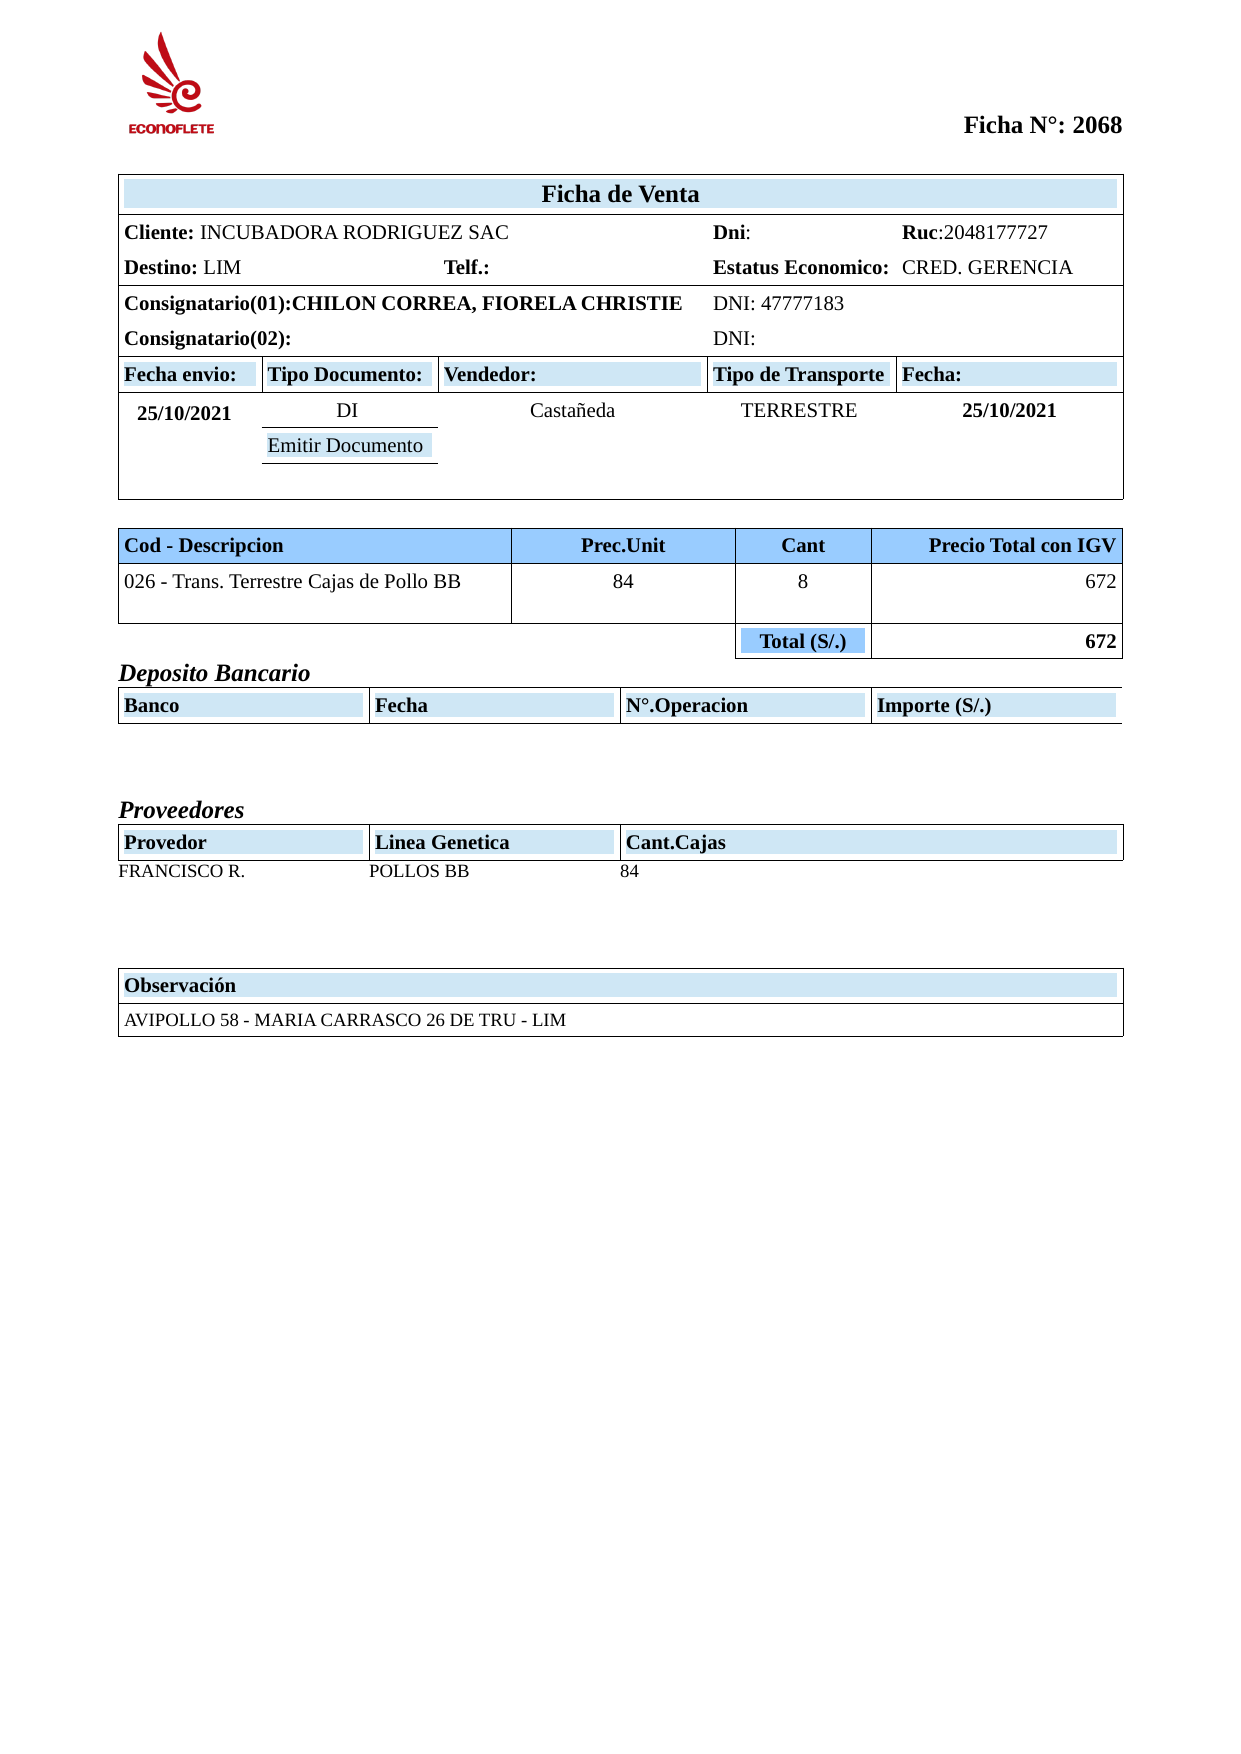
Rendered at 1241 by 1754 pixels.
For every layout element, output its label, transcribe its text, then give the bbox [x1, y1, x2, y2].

table_cell [620, 903, 1123, 924]
table_cell [369, 724, 620, 747]
table_cell [369, 924, 620, 946]
table_cell [620, 771, 871, 795]
table_cell FRANCISCO R. [118, 861, 369, 881]
table_cell Fecha: [897, 357, 1123, 392]
table_cell [369, 946, 620, 967]
table_header Cant.Cajas [621, 825, 1123, 859]
table_cell Fecha envio: [119, 357, 262, 392]
table_cell Telf.: [438, 249, 707, 285]
table_cell Tipo de Transporte [708, 357, 896, 392]
table_cell Estatus Economico: [707, 249, 896, 285]
table_header Ficha de Venta [119, 175, 1123, 214]
table_header Provedor [119, 825, 369, 859]
table_header Precio Total con IGV [872, 529, 1122, 563]
table_cell Destino: LIM [119, 249, 438, 285]
table_cell 84 [620, 861, 1123, 881]
table_cell [620, 881, 1123, 903]
table_cell [118, 724, 369, 747]
text Deposito Bancario [118, 658, 1122, 687]
table_cell [262, 464, 438, 498]
table_cell AVIPOLLO 58 - MARIA CARRASCO 26 DE TRU - LIM [119, 1004, 1123, 1036]
table_cell DI [262, 393, 438, 427]
table_cell 25/10/2021 [119, 393, 262, 498]
table_cell [369, 881, 620, 903]
table_header N°.Operacion [621, 688, 871, 723]
table_cell [511, 624, 735, 658]
picture [118, 31, 225, 134]
table_cell 672 [872, 624, 1122, 658]
table_cell [871, 724, 1122, 747]
table_cell Total (S/.) [736, 624, 871, 658]
table_cell Emitir Documento [262, 428, 438, 463]
table_cell Vendedor: [439, 357, 707, 392]
table_cell TERRESTRE [707, 393, 896, 498]
table_cell Cliente: INCUBADORA RODRIGUEZ SAC [119, 215, 707, 249]
table_cell [620, 724, 871, 747]
table_cell Ruc:2048177727 [896, 215, 1123, 249]
table_cell Dni: [707, 215, 896, 249]
table_cell [118, 924, 369, 946]
table_cell 84 [512, 564, 735, 623]
table_cell [620, 946, 1123, 967]
table_header Importe (S/.) [872, 688, 1122, 723]
table_cell 026 - Trans. Terrestre Cajas de Pollo BB [119, 564, 511, 623]
table_cell 672 [872, 564, 1122, 623]
table_cell [369, 903, 620, 924]
table_cell 25/10/2021 [896, 393, 1123, 498]
table_cell CRED. GERENCIA [896, 249, 1123, 285]
table_cell [118, 946, 369, 967]
table_cell [118, 881, 369, 903]
table_cell [369, 747, 620, 771]
table_cell Castañeda [438, 393, 707, 498]
text Proveedores [118, 795, 1122, 824]
table_header Banco [119, 688, 369, 723]
table_header Cod - Descripcion [119, 529, 511, 563]
table_cell [118, 771, 369, 795]
table_cell DNI: [707, 321, 1123, 356]
table_cell [369, 771, 620, 795]
table_cell [620, 747, 871, 771]
table_cell [118, 747, 369, 771]
table_cell [871, 771, 1122, 795]
table_cell Tipo Documento: [263, 357, 438, 392]
table_cell Consignatario(01):CHILON CORREA, FIORELA CHRISTIE [119, 286, 707, 321]
table_cell DNI: 47777183 [707, 286, 1123, 321]
table_header Fecha [370, 688, 620, 723]
table_header Prec.Unit [512, 529, 735, 563]
table_cell 8 [736, 564, 871, 623]
table_header Cant [736, 529, 871, 563]
table_header Linea Genetica [370, 825, 620, 859]
table_header Observación [119, 969, 1123, 1003]
table_cell [620, 924, 1123, 946]
table_cell Consignatario(02): [119, 321, 707, 356]
table_cell [871, 747, 1122, 771]
table_cell POLLOS BB [369, 861, 620, 881]
table_cell [118, 903, 369, 924]
table_cell [118, 624, 511, 658]
